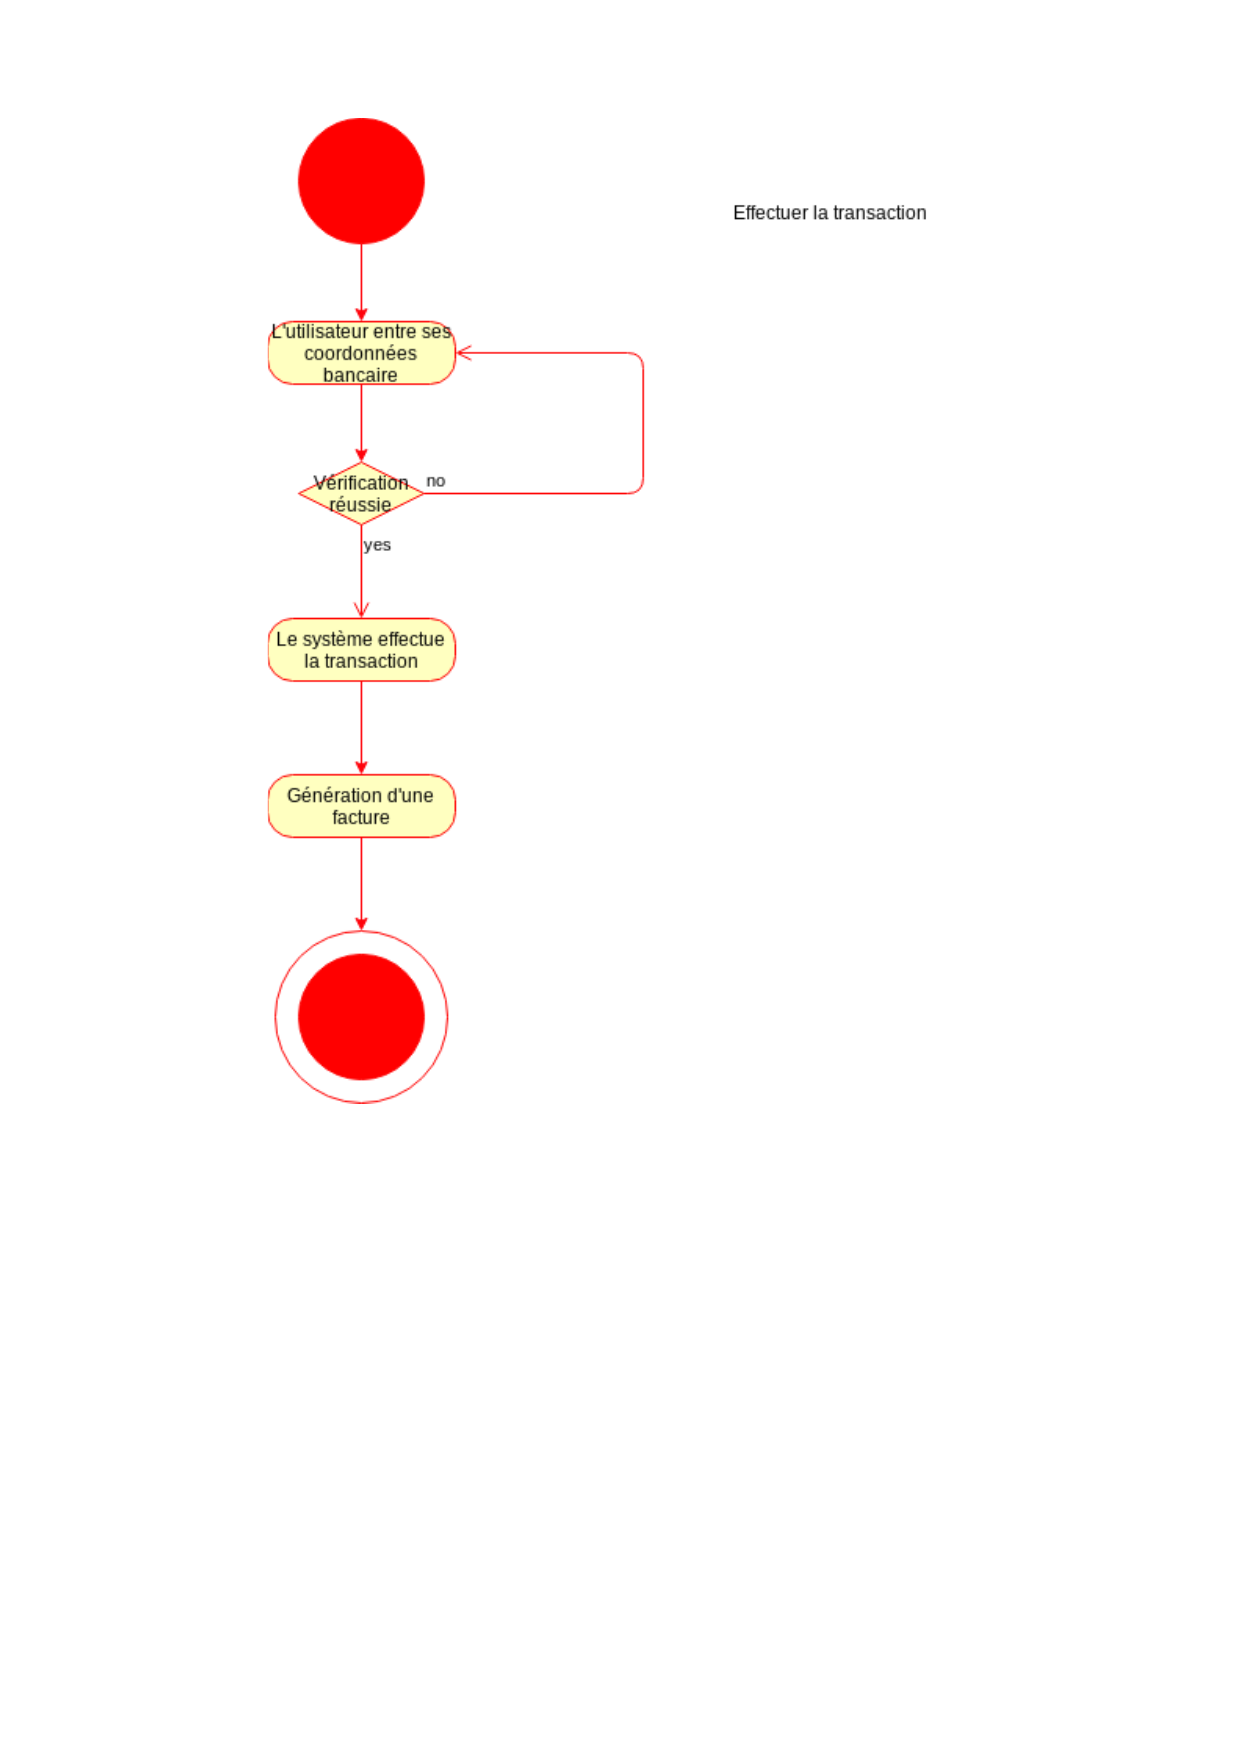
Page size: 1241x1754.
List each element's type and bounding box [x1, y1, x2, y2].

picture [267, 118, 973, 1104]
